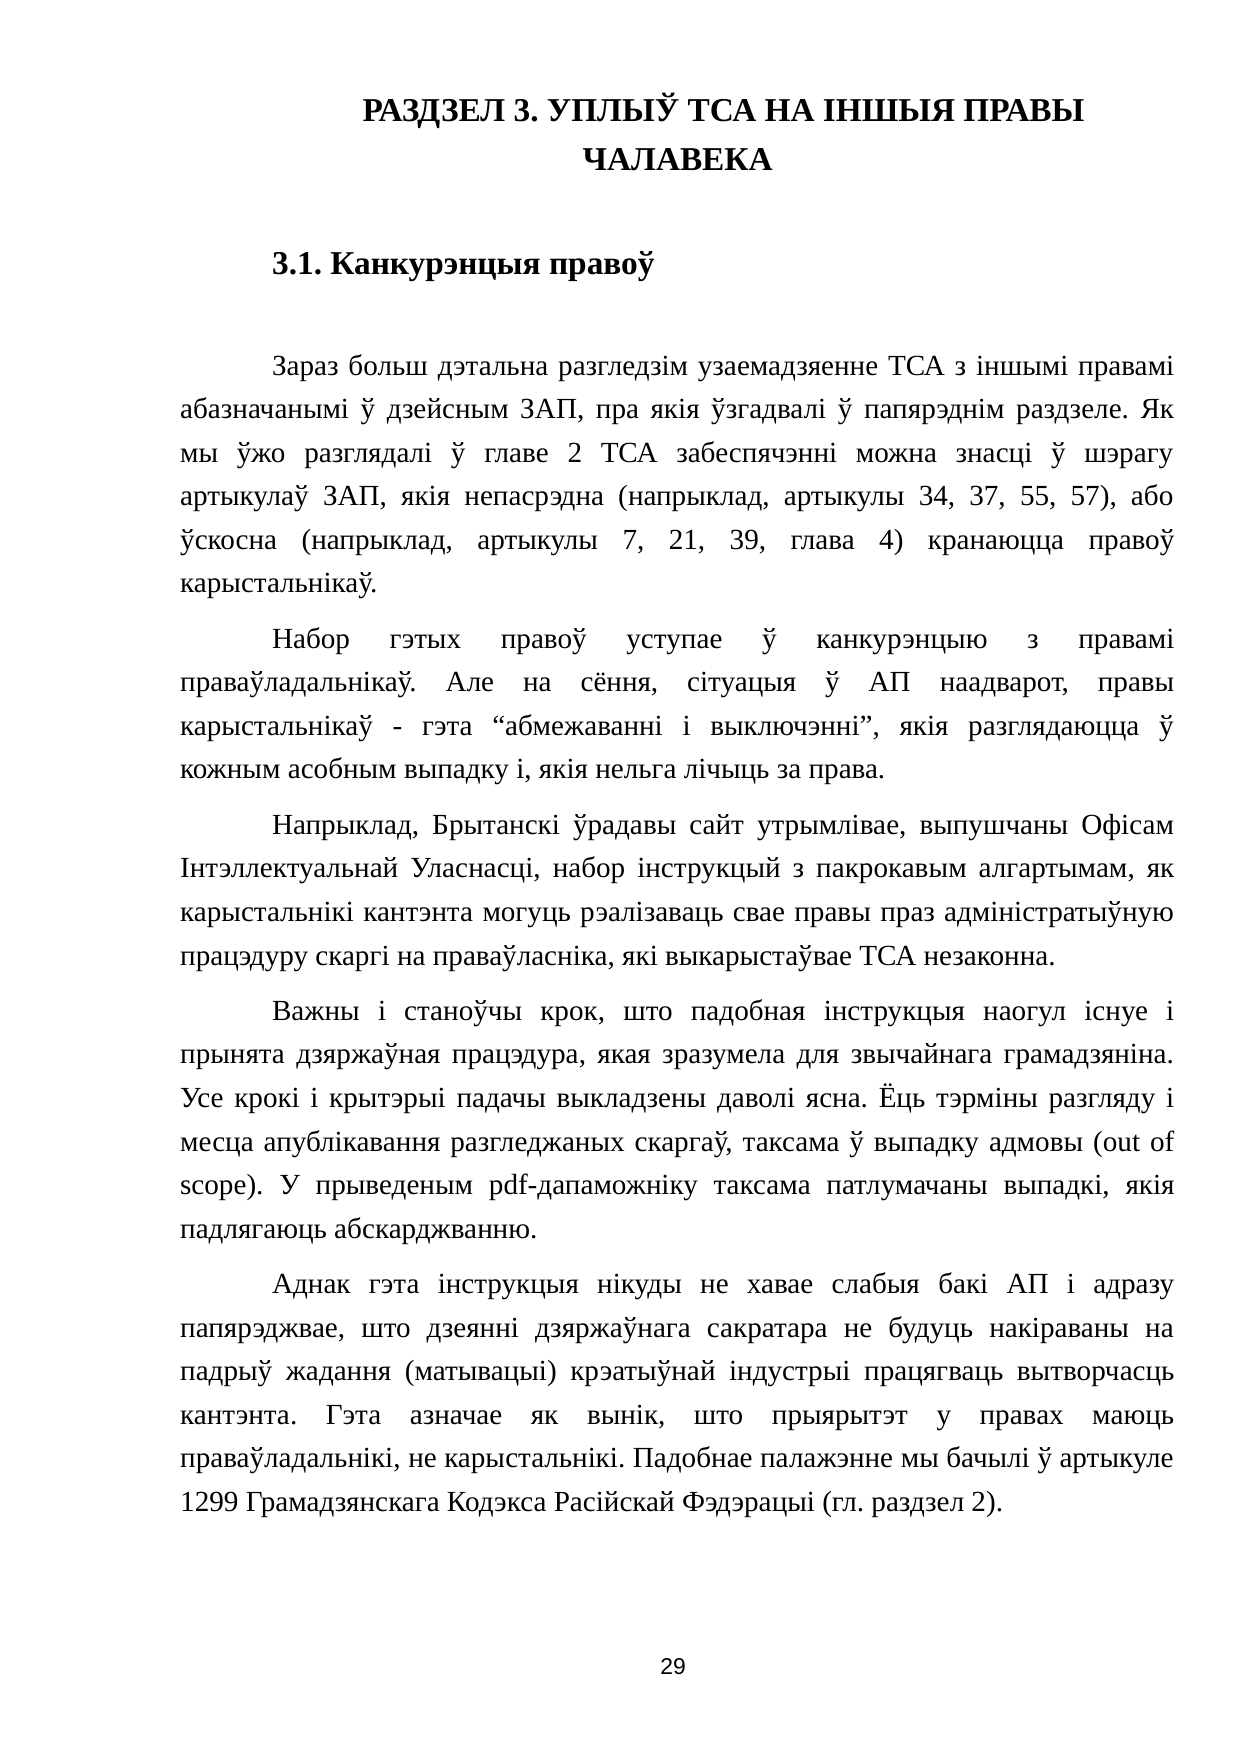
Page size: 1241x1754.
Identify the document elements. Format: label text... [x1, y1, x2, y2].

subtitle РАЗДЗЕЛ 3. УПЛЫЎ ТСА НА ІНШЫЯ ПРАВЫ ЧАЛАВЕКА [180, 90, 1175, 178]
text Зараз больш дэтальна разгледзім узаемадзяенне ТСА з іншымі правамі абазначанымі ў дзейсным ЗАП, пра якія ўзгадвалі ў папярэднім раздзеле. Як мы ўжо разглядалі ў главе 2 ТСА забеспячэнні можна знасці ў шэрагу артыкулаў ЗАП, якія непасрэдна (напрыклад, артыкулы 34, 37, 55, 57), або ўскосна (напрыклад, артыкулы 7, 21, 39, глава 4) кранаюцца правоў карыстальнікаў. [180, 348, 1175, 599]
text Напрыклад, Брытанскі ўрадавы сайт утрымлівае, выпушчаны Офісам Інтэллектуальнай Уласнасці, набор інструкцый з пакрокавым алгартымам, як карыстальнікі кантэнта могуць рэалізаваць свае правы праз адміністратыўную працэдуру скаргі на праваўласніка, які выкарыстаўвае ТСА незаконна. [180, 807, 1175, 971]
subtitle 3.1. Канкурэнцыя правоў [180, 244, 1175, 282]
text Важны і станоўчы крок, што падобная інструкцыя наогул існуе і прынята дзяржаўная працэдура, якая зразумела для звычайнага грамадзяніна. Усе крокі і крытэрыі падачы выкладзены даволі ясна. Ёць тэрміны разгляду і месца апублікавання разгледжаных скаргаў, таксама ў выпадку адмовы (out of scope). У прыведеным pdf-дапаможніку таксама патлумачаны выпадкі, якія падлягаюць абскарджванню. [180, 993, 1175, 1244]
text Набор гэтых правоў уступае ў канкурэнцыю з правамі праваўладальнікаў. Але на сёння, сітуацыя ў АП наадварот, правы карыстальнікаў - гэта “абмежаванні і выключэнні”, якія разглядаюцца ў кожным асобным выпадку і, якія нельга лічыць за права. [180, 621, 1175, 785]
text Аднак гэта інструкцыя нікуды не хавае слабыя бакі АП і адразу папярэджвае, што дзеянні дзяржаўнага сакратара не будуць накіраваны на падрыў жадання (матывацыі) крэатыўнай індустрыі працягваць вытворчасць кантэнта. Гэта азначае як вынік, што прыярытэт у правах маюць праваўладальнікі, не карыстальнікі. Падобнае палажэнне мы бачылі ў артыкуле 1299 Грамадзянскага Кодэкса Расійскай Фэдэрацыі (гл. раздзел 2). [180, 1266, 1175, 1518]
